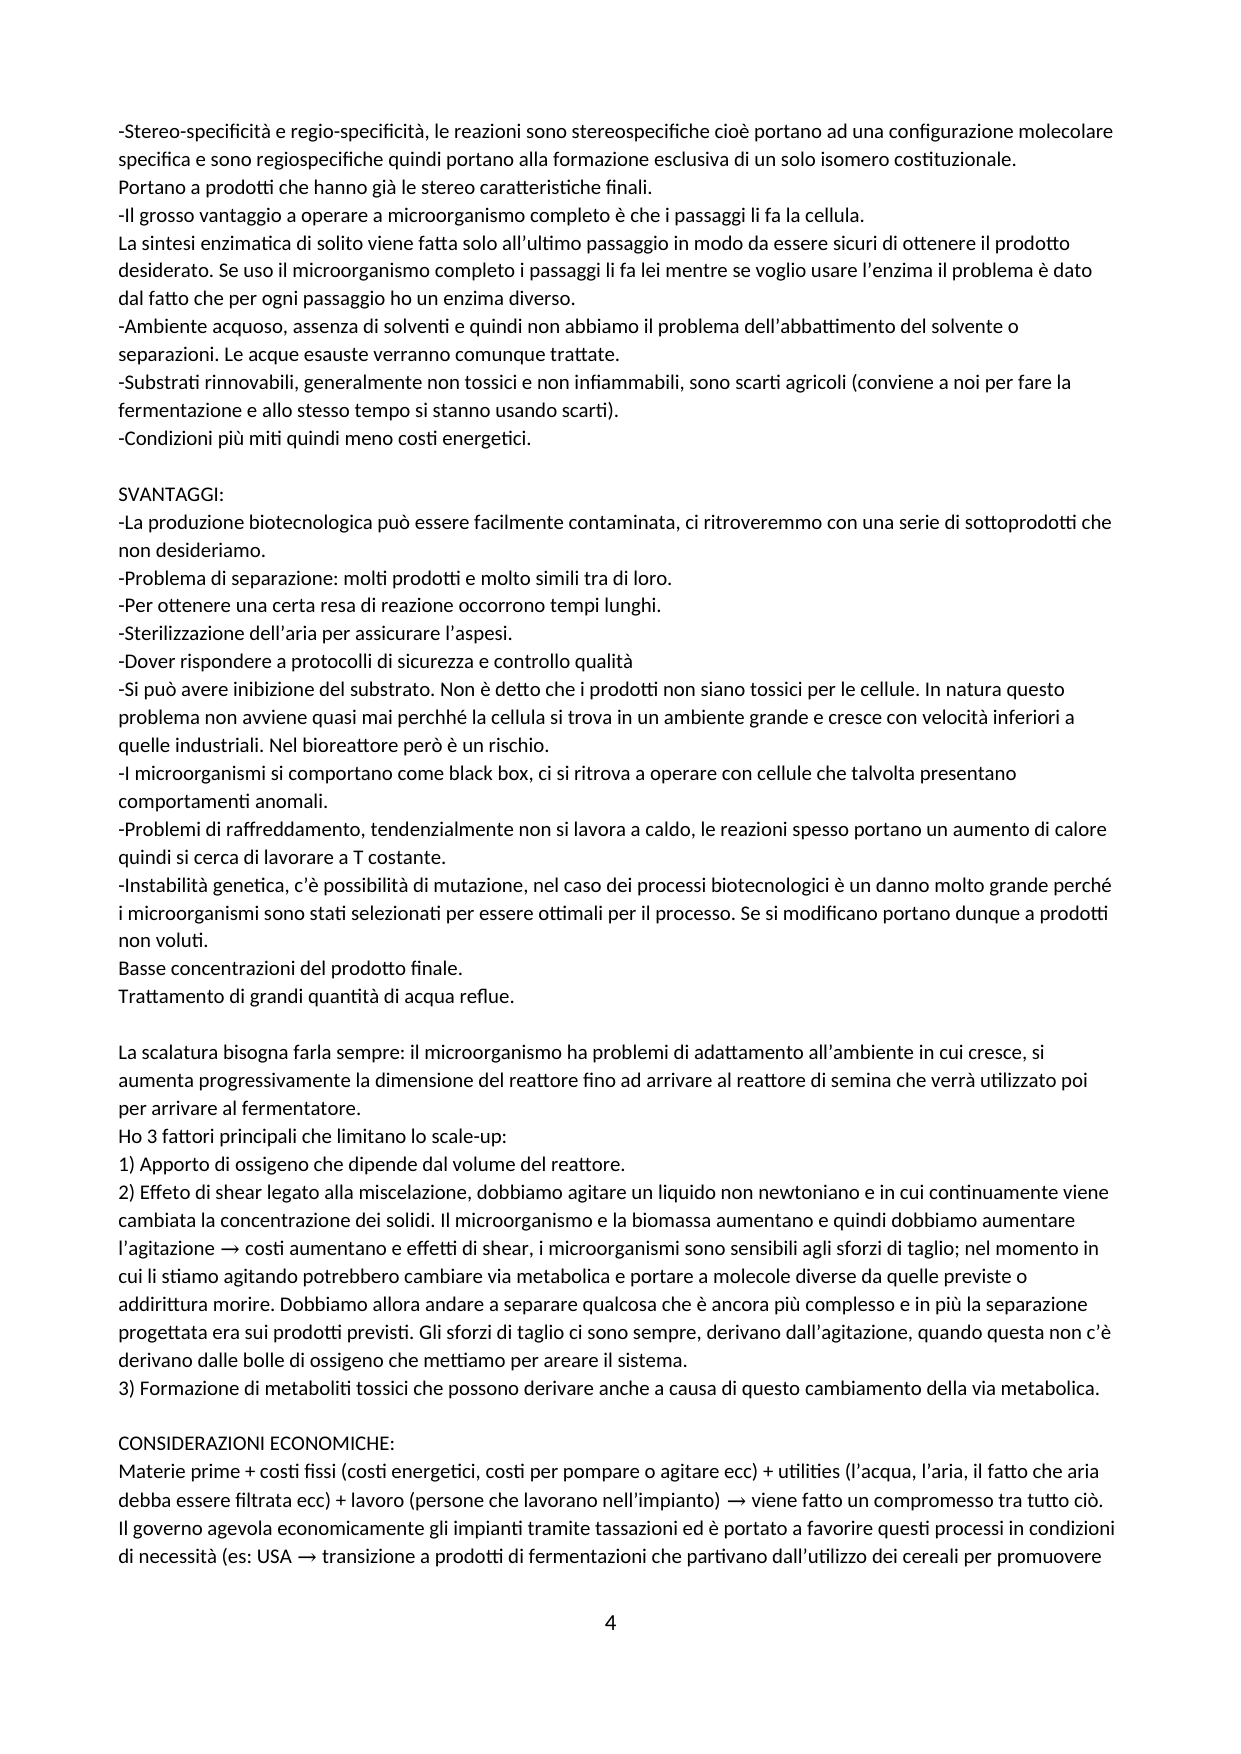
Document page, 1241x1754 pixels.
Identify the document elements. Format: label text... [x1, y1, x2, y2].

text -Stereo-specificità e regio-specificità, le reazioni sono stereospecifiche cioè portano ad una configurazione molecolare specifica e sono regiospecifiche quindi portano alla formazione esclusiva di un solo isomero costituzionale. Portano a prodotti che hanno già le stereo caratteristiche finali. -Il grosso vantaggio a operare a microorganismo completo è che i passaggi li fa la cellula. La sintesi enzimatica di solito viene fatta solo all’ultimo passaggio in modo da essere sicuri di ottenere il prodotto desiderato. Se uso il microorganismo completo i passaggi li fa lei mentre se voglio usare l’enzima il problema è dato dal fatto che per ogni passaggio ho un enzima diverso. -Ambiente acquoso, assenza di solventi e quindi non abbiamo il problema dell’abbattimento del solvente o separazioni. Le acque esauste verranno comunque trattate. -Substrati rinnovabili, generalmente non tossici e non infiammabili, sono scarti agricoli (conviene a noi per fare la fermentazione e allo stesso tempo si stanno usando scarti). -Condizioni più miti quindi meno costi energetici. SVANTAGGI: -La produzione biotecnologica può essere facilmente contaminata, ci ritroveremmo con una serie di sottoprodotti che non desideriamo. -Problema di separazione: molti prodotti e molto simili tra di loro. -Per ottenere una certa resa di reazione occorrono tempi lunghi. -Sterilizzazione dell’aria per assicurare l’aspesi. -Dover rispondere a protocolli di sicurezza e controllo qualità -Si può avere inibizione del substrato. Non è detto che i prodotti non siano tossici per le cellule. In natura questo problema non avviene quasi mai perchhé la cellula si trova in un ambiente grande e cresce con velocità inferiori a quelle industriali. Nel bioreattore però è un rischio. -I microorganismi si comportano come black box, ci si ritrova a operare con cellule che talvolta presentano comportamenti anomali. -Problemi di raffreddamento, tendenzialmente non si lavora a caldo, le reazioni spesso portano un aumento di calore quindi si cerca di lavorare a T costante. -Instabilità genetica, c’è possibilità di mutazione, nel caso dei processi biotecnologici è un danno molto grande perché i microorganismi sono stati selezionati per essere ottimali per il processo. Se si modificano portano dunque a prodotti non voluti. Basse concentrazioni del prodotto finale. Trattamento di grandi quantità di acqua reflue. La scalatura bisogna farla sempre: il microorganismo ha problemi di adattamento all’ambiente in cui cresce, si aumenta progressivamente la dimensione del reattore fino ad arrivare al reattore di semina che verrà utilizzato poi per arrivare al fermentatore. Ho 3 fattori principali che limitano lo scale-up: 1) Apporto di ossigeno che dipende dal volume del reattore. 2) Effeto di shear legato alla miscelazione, dobbiamo agitare un liquido non newtoniano e in cui continuamente viene cambiata la concentrazione dei solidi. Il microorganismo e la biomassa aumentano e quindi dobbiamo aumentare l’agitazione → costi aumentano e effetti di shear, i microorganismi sono sensibili agli sforzi di taglio; nel momento in cui li stiamo agitando potrebbero cambiare via metabolica e portare a molecole diverse da quelle previste o addirittura morire. Dobbiamo allora andare a separare qualcosa che è ancora più complesso e in più la separazione progettata era sui prodotti previsti. Gli sforzi di taglio ci sono sempre, derivano dall’agitazione, quando questa non c’è derivano dalle bolle di ossigeno che mettiamo per areare il sistema. 3) Formazione di metaboliti tossici che possono derivare anche a causa di questo cambiamento della via metabolica. CONSIDERAZIONI ECONOMICHE: Materie prime + costi fissi (costi energetici, costi per pompare o agitare ecc) + utilities (l’acqua, l’aria, il fatto che aria debba essere filtrata ecc) + lavoro (persone che lavorano nell’impianto) → viene fatto un compromesso tra tutto ciò. Il governo agevola economicamente gli impianti tramite tassazioni ed è portato a favorire questi processi in condizioni di necessità (es: USA → transizione a prodotti di fermentazioni che partivano dall’utilizzo dei cereali per promuovere [118, 118, 1122, 1568]
